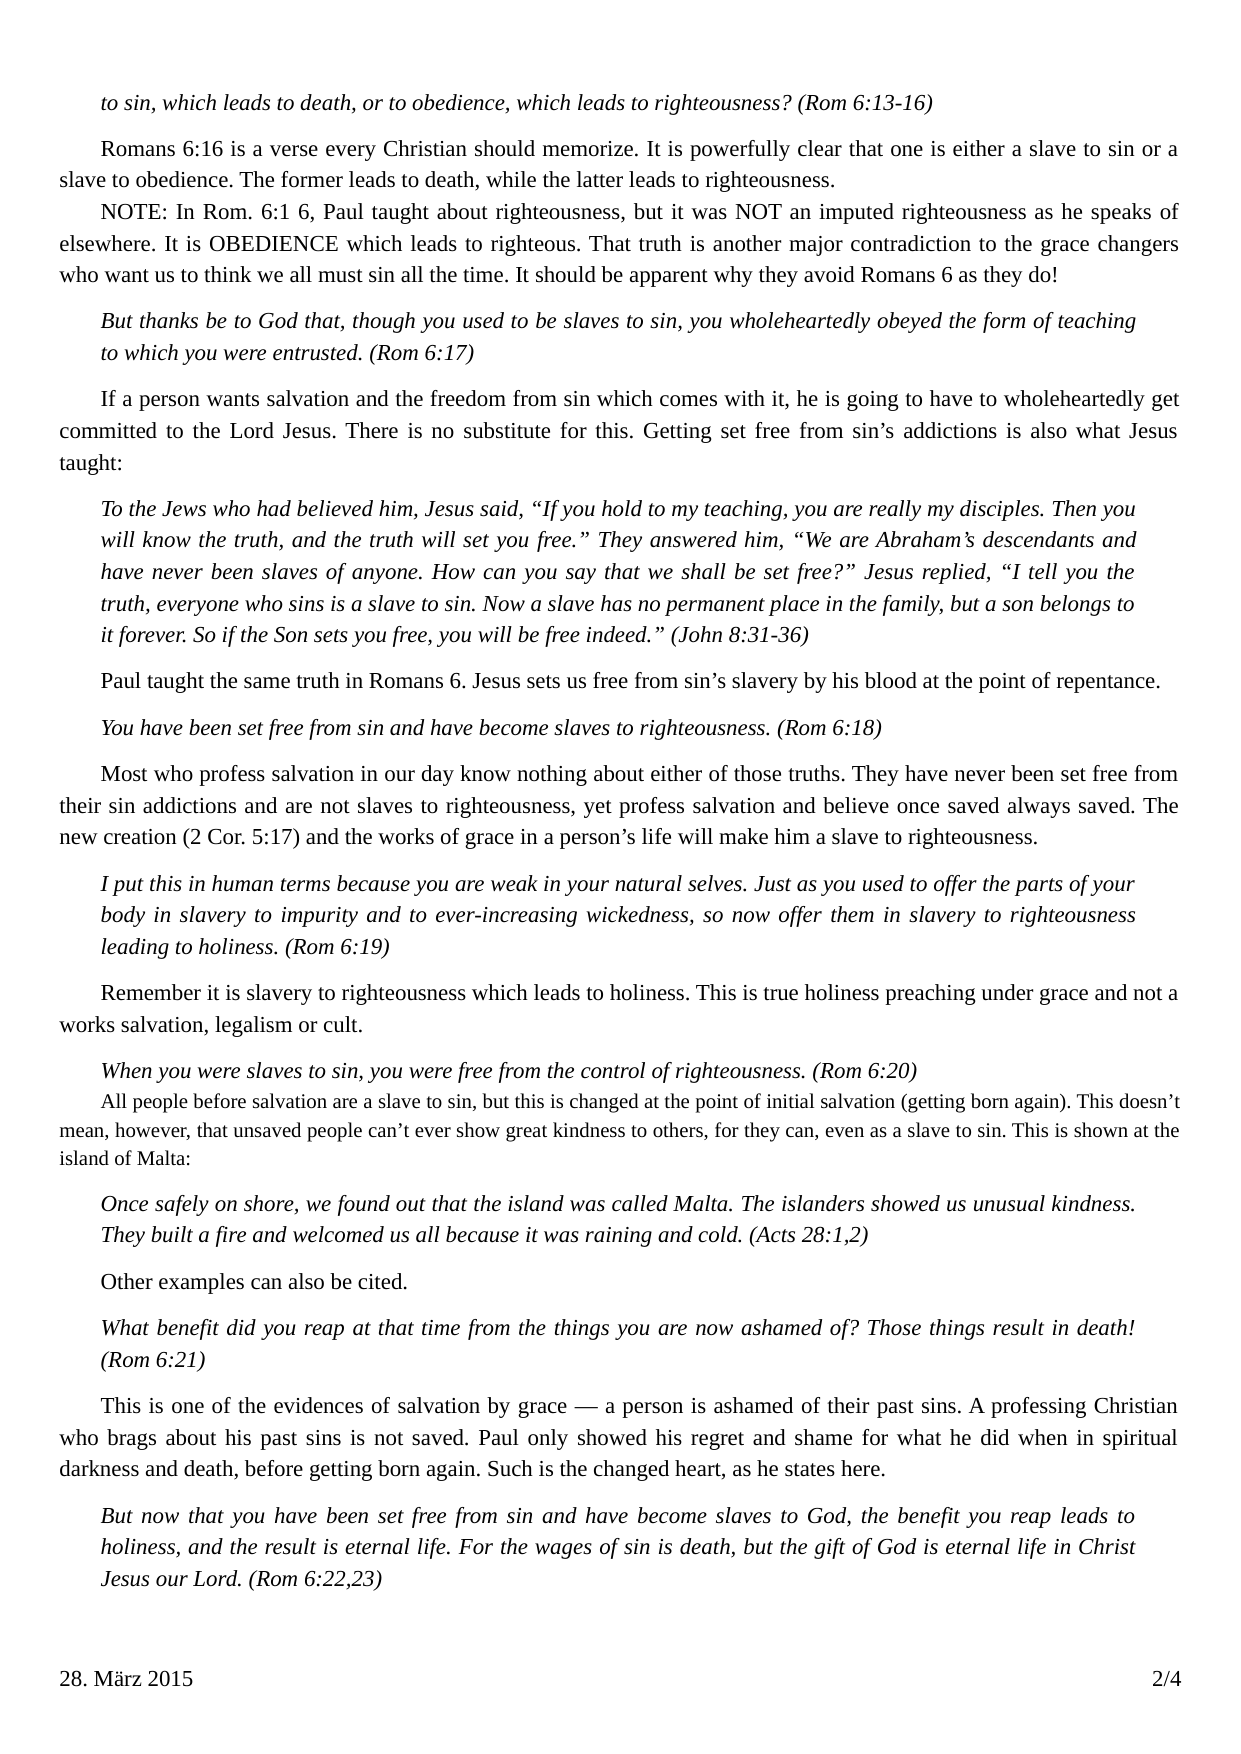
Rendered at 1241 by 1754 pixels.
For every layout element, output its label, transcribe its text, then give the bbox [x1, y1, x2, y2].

text This is one of the evidences of salvation by grace — a person is ashamed of their past sins. A professing Christian who brags about his past sins is not saved. Paul only showed his regret and shame for what he did when in spiritual darkness and death, before getting born again. Such is the changed heart, as he states here. [59, 1392, 1181, 1482]
text What benefit did you reap at that time from the things you are now ashamed of? Those things result in death! (Rom 6:21) [100, 1314, 1140, 1372]
text Romans 6:16 is a verse every Christian should memorize. It is powerfully clear that one is either a slave to sin or a slave to obedience. The former leads to death, while the latter leads to righteousness. [59, 135, 1181, 193]
text If a person wants salvation and the freedom from sin which comes with it, he is going to have to wholeheartedly get committed to the Lord Jesus. There is no substitute for this. Getting set free from sin’s addictions is also what Jesus taught: [59, 385, 1181, 475]
text to sin, which leads to death, or to obedience, which leads to righteousness? (Rom 6:13-16) [100, 88, 1140, 115]
text I put this in human terms because you are weak in your natural selves. Just as you used to offer the parts of your body in slavery to impurity and to ever-increasing wickedness, so now offer them in slavery to righteousness leading to holiness. (Rom 6:19) [100, 870, 1140, 959]
text Most who profess salvation in our day know nothing about either of those truths. They have never been set free from their sin addictions and are not slaves to righteousness, yet profess salvation and believe once saved always saved. The new creation (2 Cor. 5:17) and the works of grace in a person’s life will make him a slave to righteousness. [59, 760, 1181, 850]
text Other examples can also be cited. [59, 1268, 1181, 1294]
text Remember it is slavery to righteousness which leads to holiness. This is true holiness preaching under grace and not a works salvation, legalism or cult. [59, 979, 1181, 1037]
text You have been set free from sin and have become slaves to righteousness. (Rom 6:18) [100, 714, 1140, 740]
text All people before salvation are a slave to sin, but this is changed at the point of initial salvation (getting born again). This doesn’t mean, however, that unsaved people can’t ever show great kindness to others, for they can, even as a slave to sin. This is shown at the island of Malta: [59, 1089, 1181, 1170]
text But now that you have been set free from sin and have become slaves to God, the benefit you reap leads to holiness, and the result is eternal life. For the wages of sin is death, but the gift of God is eternal life in Christ Jesus our Lord. (Rom 6:22,23) [100, 1502, 1140, 1591]
text To the Jews who had believed him, Jesus said, “If you hold to my teaching, you are really my disciples. Then you will know the truth, and the truth will set you free.” They answered him, “We are Abraham’s descendants and have never been slaves of anyone. How can you say that we shall be set free?” Jesus replied, “I tell you the truth, everyone who sins is a slave to sin. Now a slave has no permanent place in the family, but a son belongs to it forever. So if the Son sets you free, you will be free indeed.” (John 8:31-36) [100, 495, 1140, 647]
text Once safely on shore, we found out that the island was called Malta. The islanders showed us unusual kindness. They built a fire and welcomed us all because it was raining and cold. (Acts 28:1,2) [100, 1190, 1140, 1248]
text Paul taught the same truth in Romans 6. Jesus sets us free from sin’s slavery by his blood at the point of repentance. [59, 667, 1181, 694]
text But thanks be to God that, though you used to be slaves to sin, you wholeheartedly obeyed the form of teaching to which you were entrusted. (Rom 6:17) [100, 307, 1140, 365]
text When you were slaves to sin, you were free from the control of righteousness. (Rom 6:20) [100, 1057, 1140, 1083]
text NOTE: In Rom. 6:1 6, Paul taught about righteousness, but it was NOT an imputed righteousness as he speaks of elsewhere. It is OBEDIENCE which leads to righteous. That truth is another major contradiction to the grace changers who want us to think we all must sin all the time. It should be apparent why they avoid Romans 6 as they do! [59, 198, 1181, 287]
